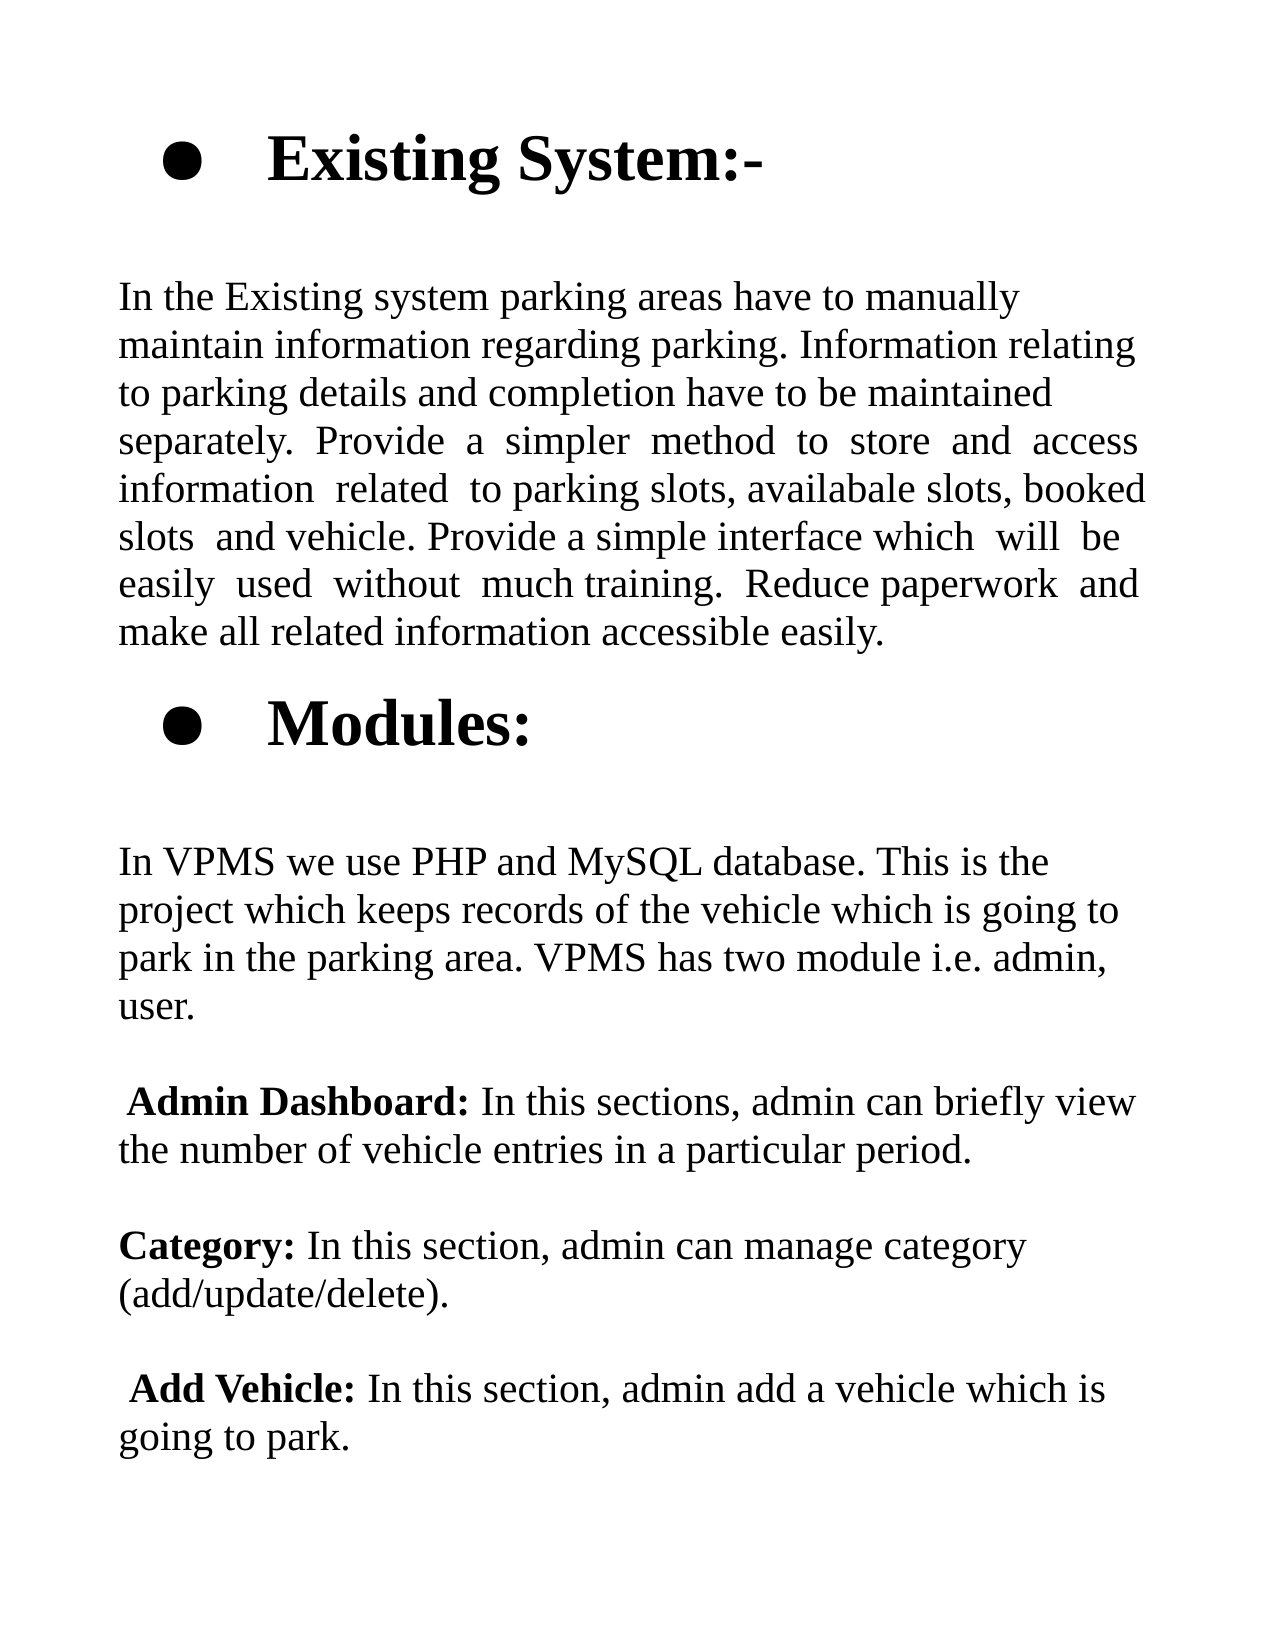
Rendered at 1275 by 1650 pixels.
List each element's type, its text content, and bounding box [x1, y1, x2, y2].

text In the Existing system parking areas have to manually maintain information regarding parking. Information relating to parking details and completion have to be maintained separately. Provide a simpler method to store and access information related to parking slots, availabale slots, booked slots and vehicle. Provide a simple interface which will be easily used without much training. Reduce paperwork and make all related information accessible easily. [118, 271, 1157, 655]
text Add Vehicle: In this section, admin add a vehicle which is going to park. [118, 1364, 1157, 1460]
list Existing System:- [156, 118, 1157, 195]
list Modules: [156, 683, 1157, 760]
text Category: In this section, admin can manage category (add/update/delete). [118, 1220, 1157, 1316]
text In VPMS we use PHP and MySQL database. This is the project which keeps records of the vehicle which is going to park in the parking area. VPMS has two module i.e. admin, user. [118, 837, 1157, 1028]
text Admin Dashboard: In this sections, admin can briefly view the number of vehicle entries in a particular period. [118, 1076, 1157, 1172]
